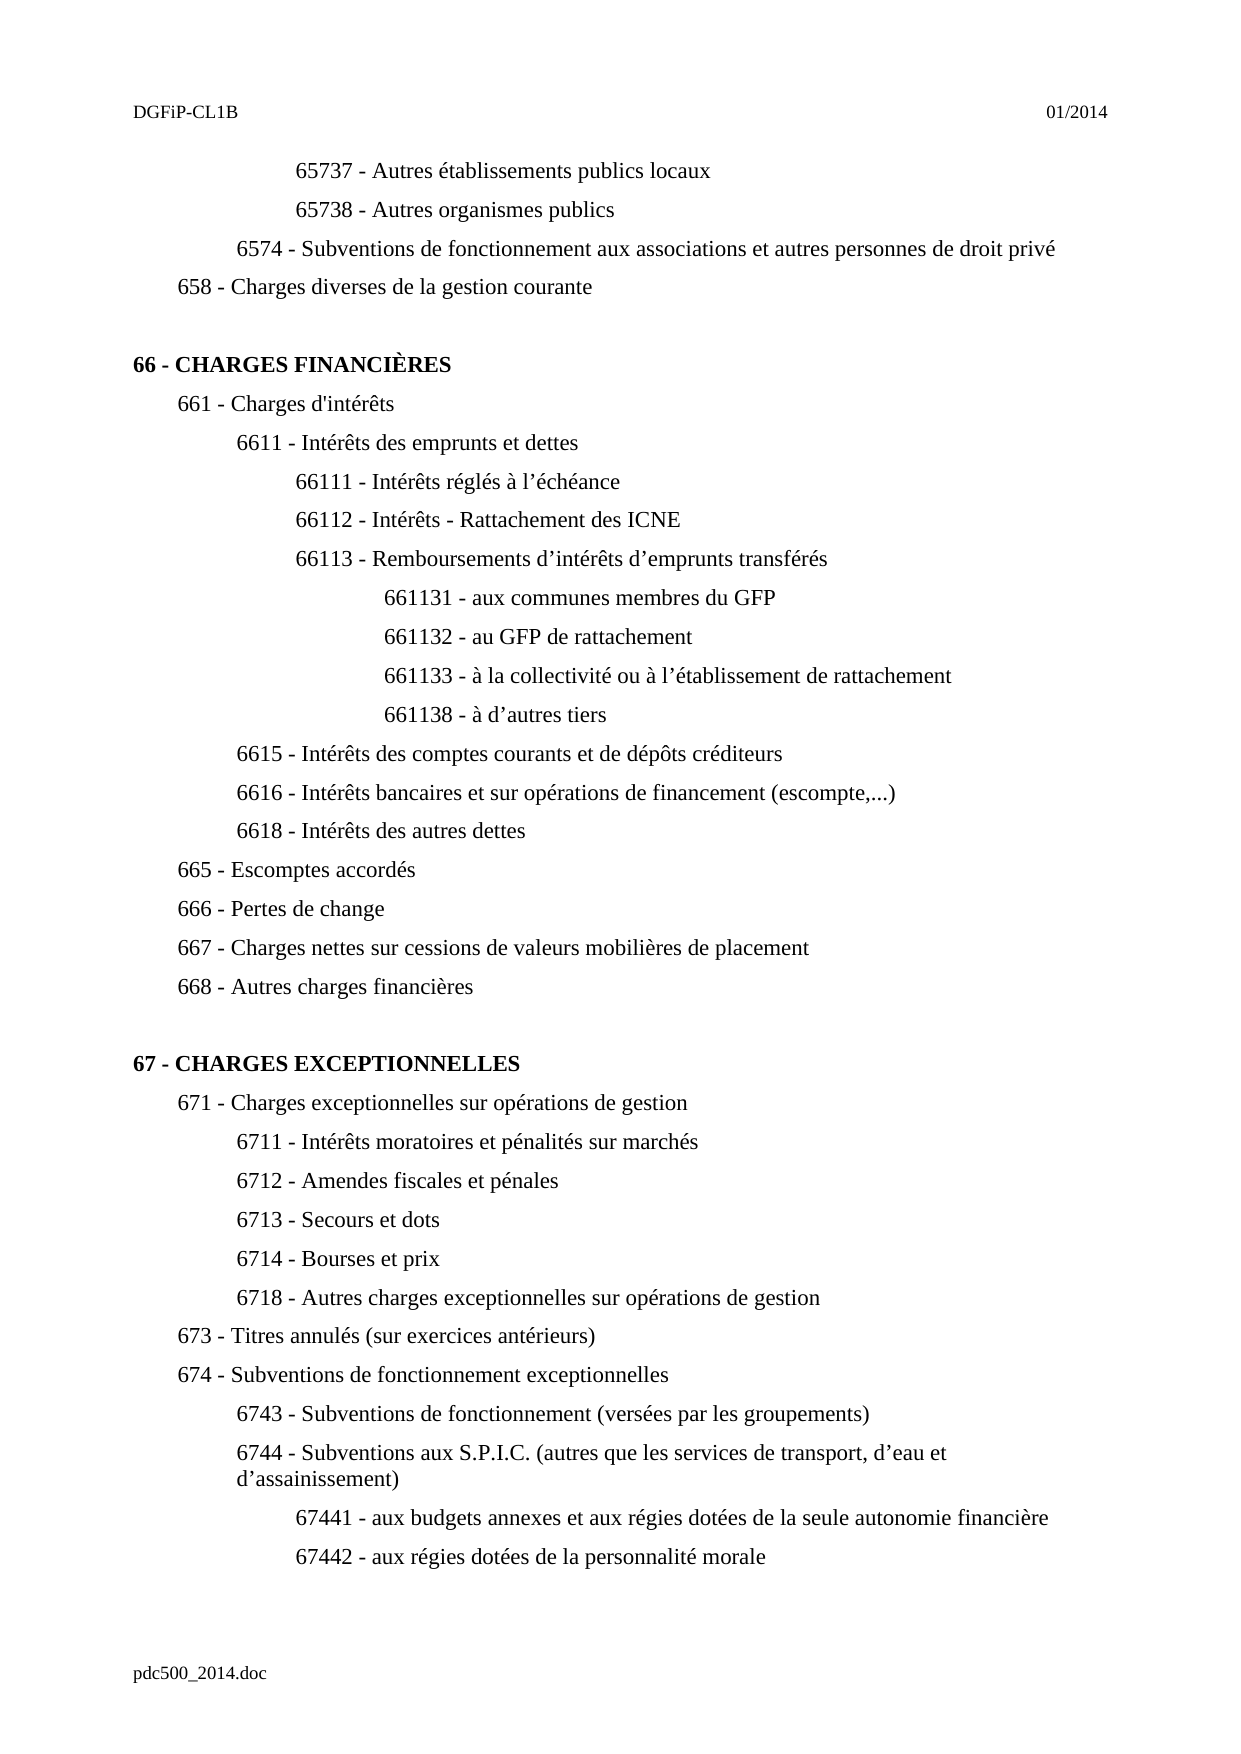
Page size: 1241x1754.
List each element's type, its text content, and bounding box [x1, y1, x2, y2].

text 673 - Titres annulés (sur exercices antérieurs) [177, 1322, 1107, 1349]
text 67 - CHARGES EXCEPTIONNELLES [133, 1051, 1107, 1077]
text 671 - Charges exceptionnelles sur opérations de gestion [177, 1089, 1107, 1116]
text 67442 - aux régies dotées de la personnalité morale [295, 1543, 1107, 1569]
text 658 - Charges diverses de la gestion courante [177, 273, 1107, 300]
text 67441 - aux budgets annexes et aux régies dotées de la seule autonomie financière [295, 1504, 1107, 1531]
text 66112 - Intérêts - Rattachement des ICNE [295, 507, 1107, 533]
text 6618 - Intérêts des autres dettes [236, 817, 1107, 844]
text 665 - Escomptes accordés [177, 856, 1107, 883]
text 66113 - Remboursements d’intérêts d’emprunts transférés [295, 545, 1107, 572]
text 674 - Subventions de fonctionnement exceptionnelles [177, 1361, 1107, 1388]
text 6713 - Secours et dots [236, 1206, 1107, 1232]
text 6711 - Intérêts moratoires et pénalités sur marchés [236, 1128, 1107, 1154]
text 6574 - Subventions de fonctionnement aux associations et autres personnes de droit privé [236, 234, 1107, 261]
text 6744 - Subventions aux S.P.I.C. (autres que les services de transport, d’eau et d’assainissement) [236, 1439, 1107, 1492]
text 6615 - Intérêts des comptes courants et de dépôts créditeurs [236, 740, 1107, 766]
text 661 - Charges d'intérêts [177, 390, 1107, 416]
text 66111 - Intérêts réglés à l’échéance [295, 468, 1107, 494]
text 661132 - au GFP de rattachement [384, 623, 1107, 649]
text 65738 - Autres organismes publics [295, 196, 1107, 222]
text 667 - Charges nettes sur cessions de valeurs mobilières de placement [177, 934, 1107, 960]
text 6712 - Amendes fiscales et pénales [236, 1167, 1107, 1193]
text 661131 - aux communes membres du GFP [384, 584, 1107, 611]
text 6718 - Autres charges exceptionnelles sur opérations de gestion [236, 1284, 1107, 1310]
text 661133 - à la collectivité ou à l’établissement de rattachement [384, 662, 1107, 688]
text 6714 - Bourses et prix [236, 1245, 1107, 1271]
text 668 - Autres charges financières [177, 973, 1107, 999]
text 666 - Pertes de change [177, 895, 1107, 921]
text 66 - CHARGES FINANCIÈRES [133, 351, 1107, 377]
text 6616 - Intérêts bancaires et sur opérations de financement (escompte,...) [236, 778, 1107, 805]
text 65737 - Autres établissements publics locaux [295, 157, 1107, 183]
text 6743 - Subventions de fonctionnement (versées par les groupements) [236, 1400, 1107, 1427]
text 661138 - à d’autres tiers [384, 701, 1107, 727]
text 6611 - Intérêts des emprunts et dettes [236, 429, 1107, 455]
